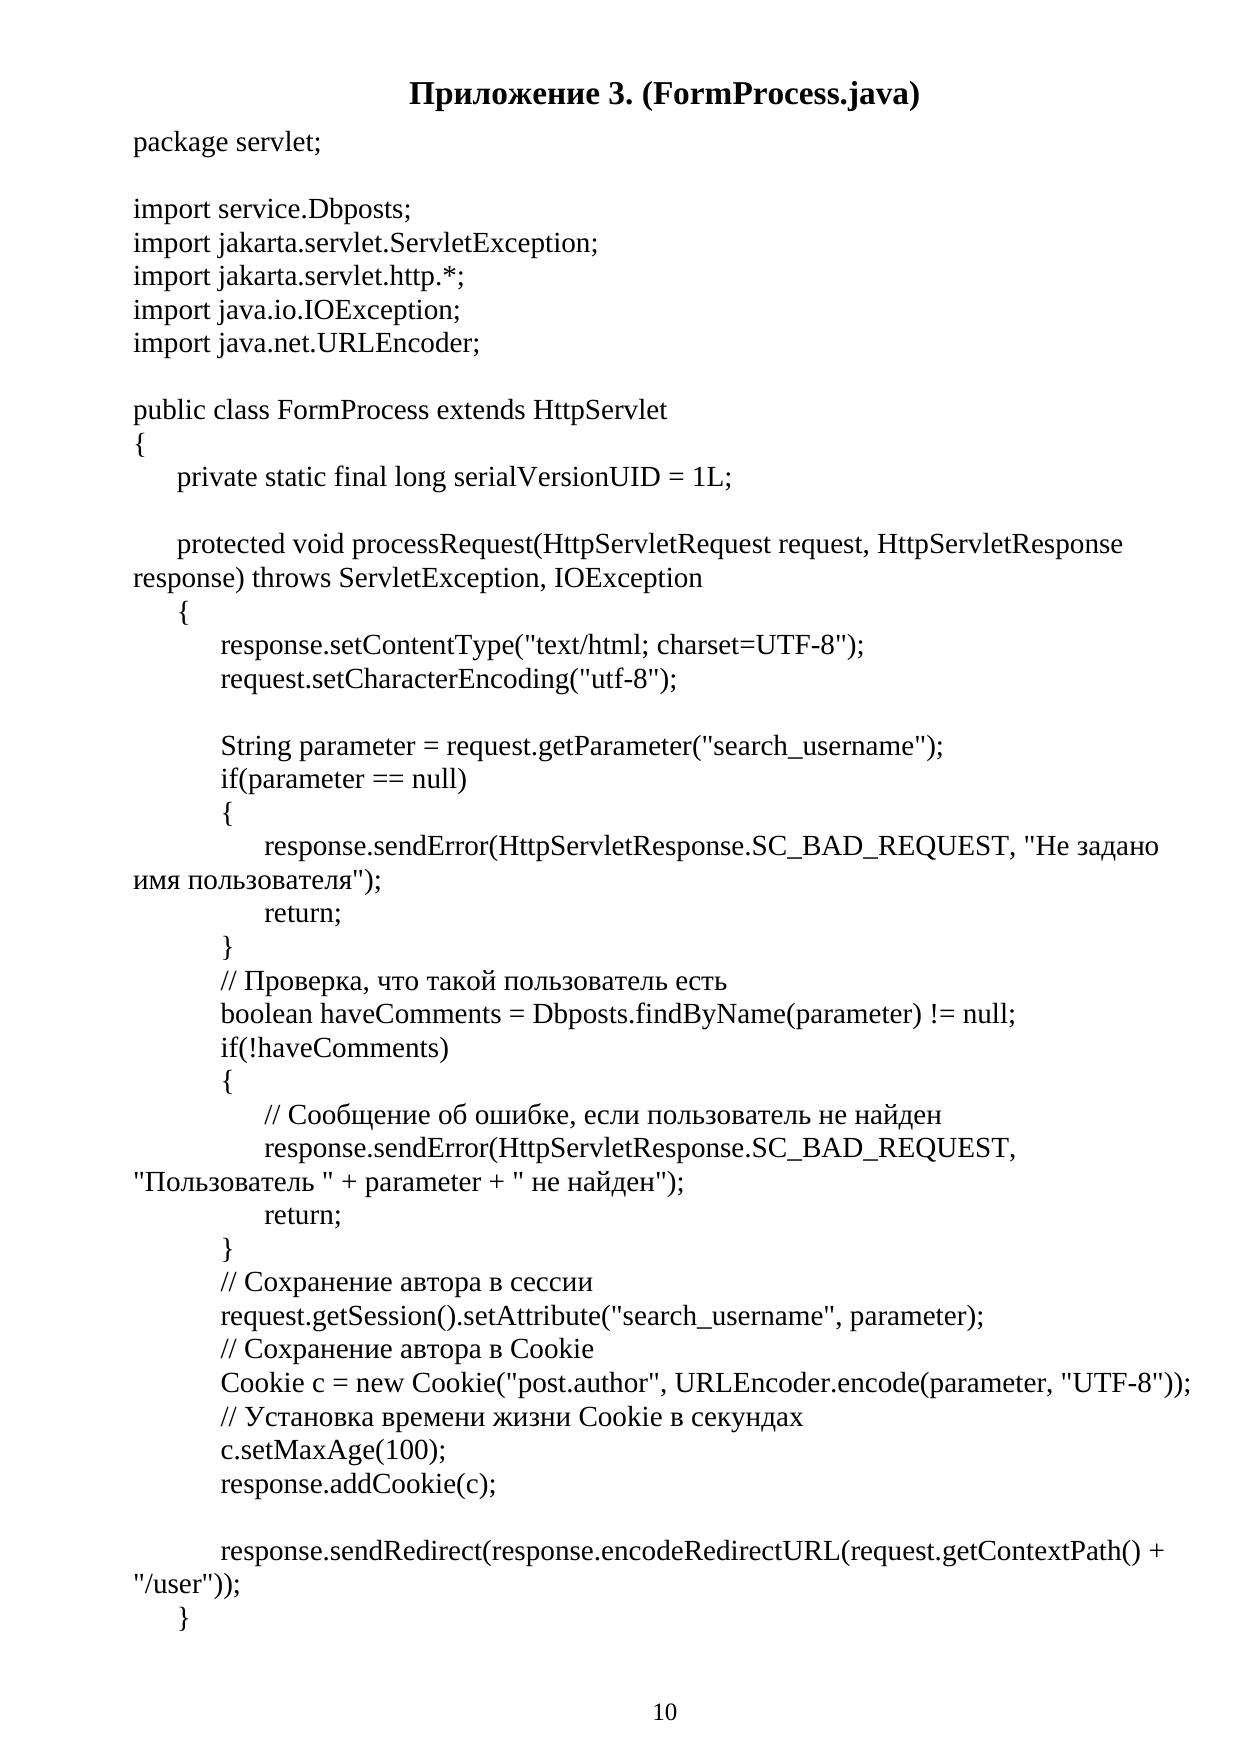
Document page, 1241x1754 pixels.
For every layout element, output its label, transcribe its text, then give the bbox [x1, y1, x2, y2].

text if(!haveComments) [133, 1030, 1196, 1063]
text response.sendError(HttpServletResponse.SC_BAD_REQUEST, "Пользователь " + parameter + " не найден"); [133, 1130, 1196, 1197]
text // Сохранение автора в Cookie [133, 1332, 1196, 1365]
text if(parameter == null) [133, 761, 1196, 795]
subtitle Приложение 3. (FormProcess.java) [133, 73, 1196, 112]
text import java.io.IOException; [133, 292, 1196, 325]
text { [133, 1063, 1196, 1097]
text // Сохранение автора в сессии [133, 1264, 1196, 1298]
text request.getSession().setAttribute("search_username", parameter); [133, 1298, 1196, 1332]
text // Сообщение об ошибке, если пользователь не найден [133, 1097, 1196, 1130]
text boolean haveComments = Dbposts.findByName(parameter) != null; [133, 996, 1196, 1030]
text response.setContentType("text/html; charset=UTF-8"); [133, 627, 1196, 661]
text { [133, 594, 1196, 627]
text import jakarta.servlet.ServletException; [133, 225, 1196, 258]
text String parameter = request.getParameter("search_username"); [133, 728, 1196, 761]
text } [133, 929, 1196, 963]
text } [133, 1231, 1196, 1264]
text private static final long serialVersionUID = 1L; [133, 459, 1196, 493]
text response.addCookie(c); [133, 1466, 1196, 1499]
text package servlet; [133, 124, 1196, 158]
text response.sendError(HttpServletResponse.SC_BAD_REQUEST, "Не задано имя пользователя"); [133, 828, 1196, 896]
text { [133, 795, 1196, 828]
text { [133, 426, 1196, 459]
text protected void processRequest(HttpServletRequest request, HttpServletResponse response) throws ServletException, IOException [133, 527, 1196, 594]
text request.setCharacterEncoding("utf-8"); [133, 661, 1196, 694]
text import service.Dbposts; [133, 191, 1196, 225]
text // Установка времени жизни Cookie в секундах [133, 1399, 1196, 1432]
text } [133, 1600, 1196, 1633]
text Cookie c = new Cookie("post.author", URLEncoder.encode(parameter, "UTF-8")); [133, 1365, 1196, 1399]
text c.setMaxAge(100); [133, 1432, 1196, 1466]
text import jakarta.servlet.http.*; [133, 258, 1196, 292]
text import java.net.URLEncoder; [133, 325, 1196, 359]
text public class FormProcess extends HttpServlet [133, 392, 1196, 426]
text response.sendRedirect(response.encodeRedirectURL(request.getContextPath() + "/user")); [133, 1533, 1196, 1600]
text // Проверка, что такой пользователь есть [133, 963, 1196, 996]
text return; [133, 896, 1196, 929]
text return; [133, 1197, 1196, 1231]
